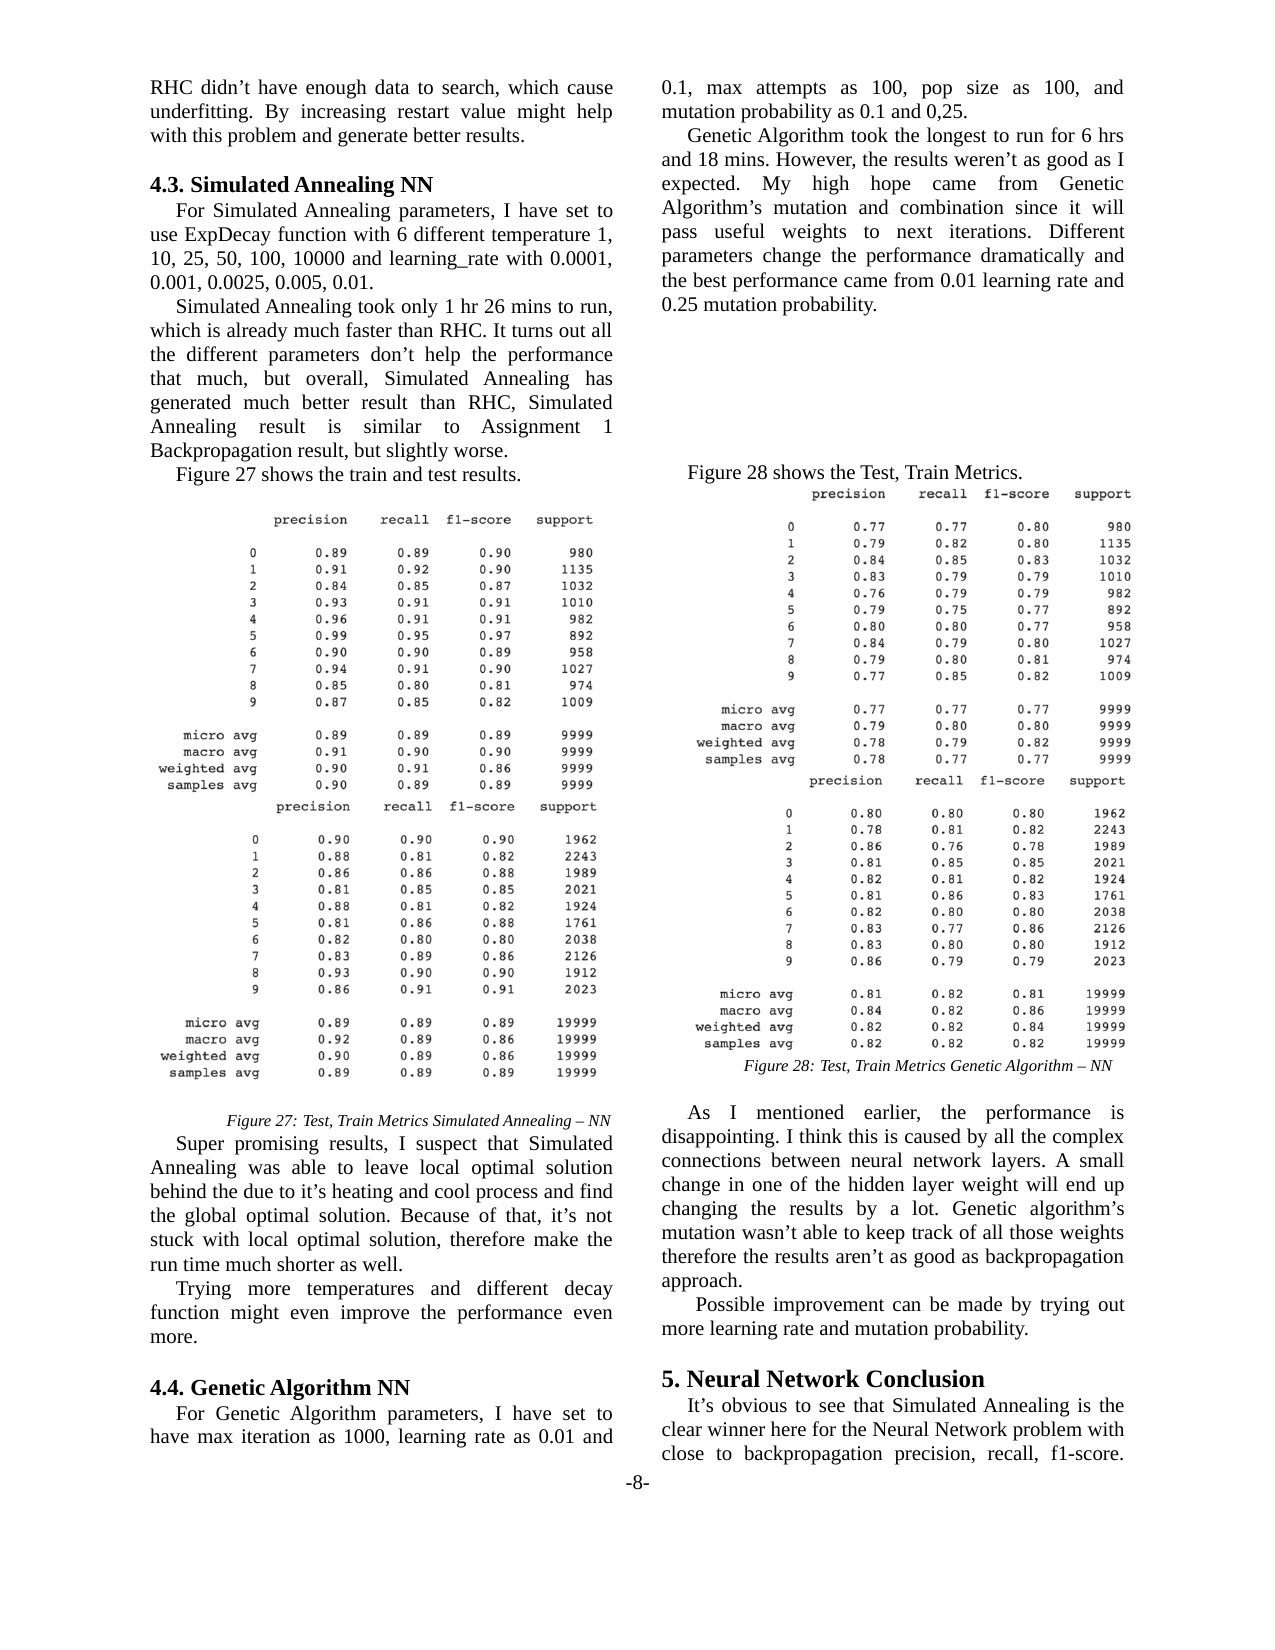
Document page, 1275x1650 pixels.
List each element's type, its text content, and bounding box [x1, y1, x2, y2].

subtitle 4.4. Genetic Algorithm NN [150, 1374, 613, 1400]
subtitle 4.3. Simulated Annealing NN [150, 171, 613, 198]
text As I mentioned earlier, the performance is disappointing. I think this is caused by all the complex connections between neural network layers. A small change in one of the hidden layer weight will end up changing the results by a lot. Genetic algorithm’s mutation wasn’t able to keep track of all those weights therefore the results aren’t as good as backpropagation approach. [661, 1100, 1125, 1292]
text For Genetic Algorithm parameters, I have set to have max iteration as 1000, learning rate as 0.01 and [150, 1400, 613, 1448]
text Figure 27 shows the train and test results. [150, 462, 613, 486]
text Figure 28: Test, Train Metrics Genetic Algorithm – NN [661, 1052, 1125, 1076]
subtitle 5. Neural Network Conclusion [661, 1364, 1125, 1393]
text It’s obvious to see that Simulated Annealing is the clear winner here for the Neural Network problem with close to backpropagation precision, recall, f1-score. [661, 1393, 1125, 1465]
text Figure 28 shows the Test, Train Metrics. [661, 460, 1125, 484]
text RHC didn’t have enough data to search, which cause underfitting. By increasing restart value might help with this problem and generate better results. [150, 75, 613, 147]
text Genetic Algorithm took the longest to run for 6 hrs and 18 mins. However, the results weren’t as good as I expected. My high hope came from Genetic Algorithm’s mutation and combination since it will pass useful weights to next iterations. Different parameters change the performance dramatically and the best performance came from 0.01 learning rate and 0.25 mutation probability. [661, 123, 1125, 316]
text Simulated Annealing took only 1 hr 26 mins to run, which is already much faster than RHC. It turns out all the different parameters don’t help the performance that much, but overall, Simulated Annealing has generated much better result than RHC, Simulated Annealing result is similar to Assignment 1 Backpropagation result, but slightly worse. [150, 294, 613, 462]
text Super promising results, I suspect that Simulated Annealing was able to leave local optimal solution behind the due to it’s heating and cool process and find the global optimal solution. Because of that, it’s not stuck with local optimal solution, therefore make the run time much shorter as well. [150, 1131, 613, 1276]
text Figure 27: Test, Train Metrics Simulated Annealing – NN [150, 1107, 613, 1131]
text 0.1, max attempts as 100, pop size as 100, and mutation probability as 0.1 and 0,25. [661, 75, 1125, 123]
text For Simulated Annealing parameters, I have set to use ExpDecay function with 6 different temperature 1, 10, 25, 50, 100, 10000 and learning_rate with 0.0001, 0.001, 0.0025, 0.005, 0.01. [150, 198, 613, 294]
text Trying more temperatures and different decay function might even improve the performance even more. [150, 1276, 613, 1348]
text Possible improvement can be made by trying out more learning rate and mutation probability. [661, 1292, 1125, 1340]
